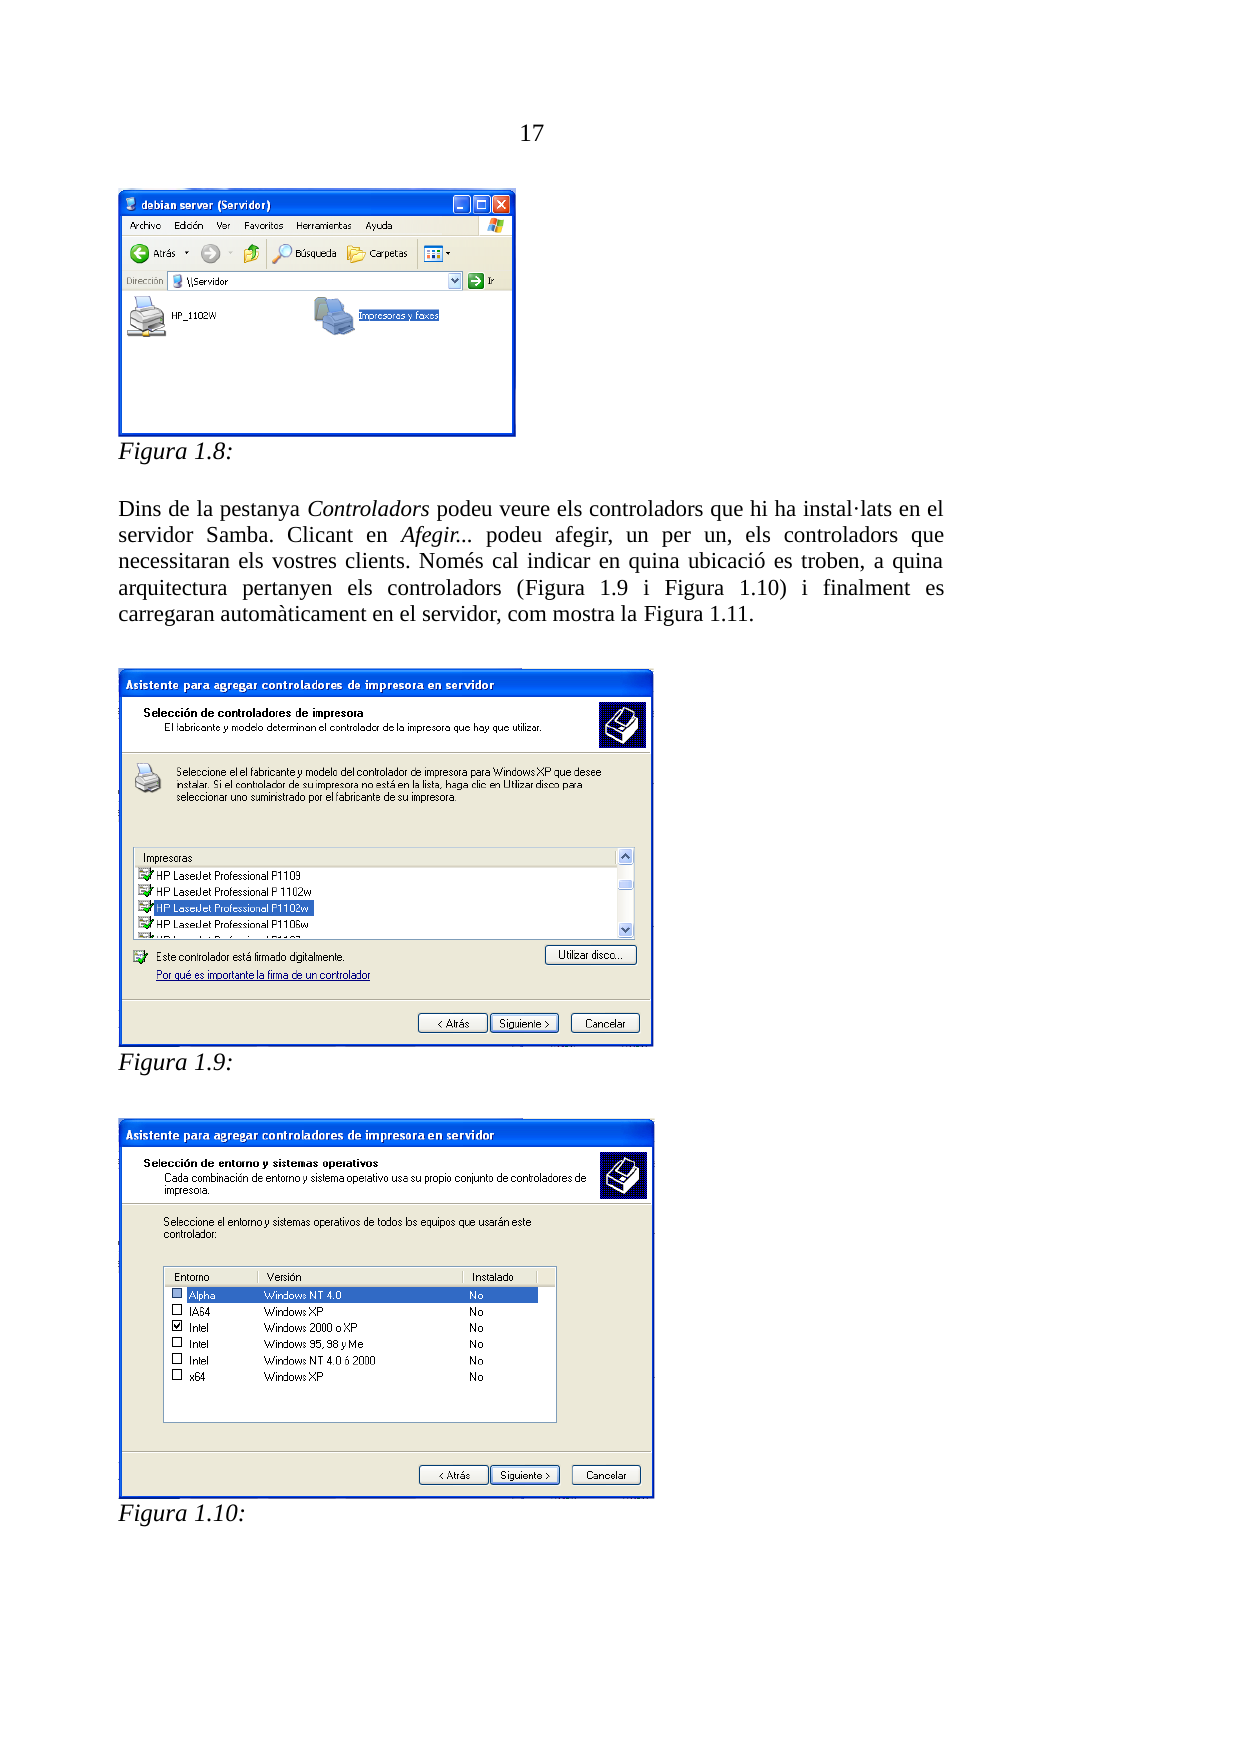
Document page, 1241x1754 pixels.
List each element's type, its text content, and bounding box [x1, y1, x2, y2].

picture [118, 188, 516, 437]
picture [118, 1118, 655, 1499]
picture [118, 668, 654, 1047]
text Figura 1.9: [118, 1047, 654, 1076]
text Figura 1.8: [118, 437, 516, 465]
text Figura 1.10: [118, 1499, 654, 1527]
text Dins de la pestanya Controladors podeu veure els controladors que hi ha instal·lats en el servidor Samba. Clicant en Afegir... podeu afegir, un per un, els controladors que necessitaran els vostres clients. Només cal indicar en quina ubicació es troben, a quina arquitectura pertanyen els controladors (Figura 1.9 i Figura 1.10) i finalment es carregaran automàticament en el servidor, com mostra la Figura 1.11. [118, 494, 945, 626]
